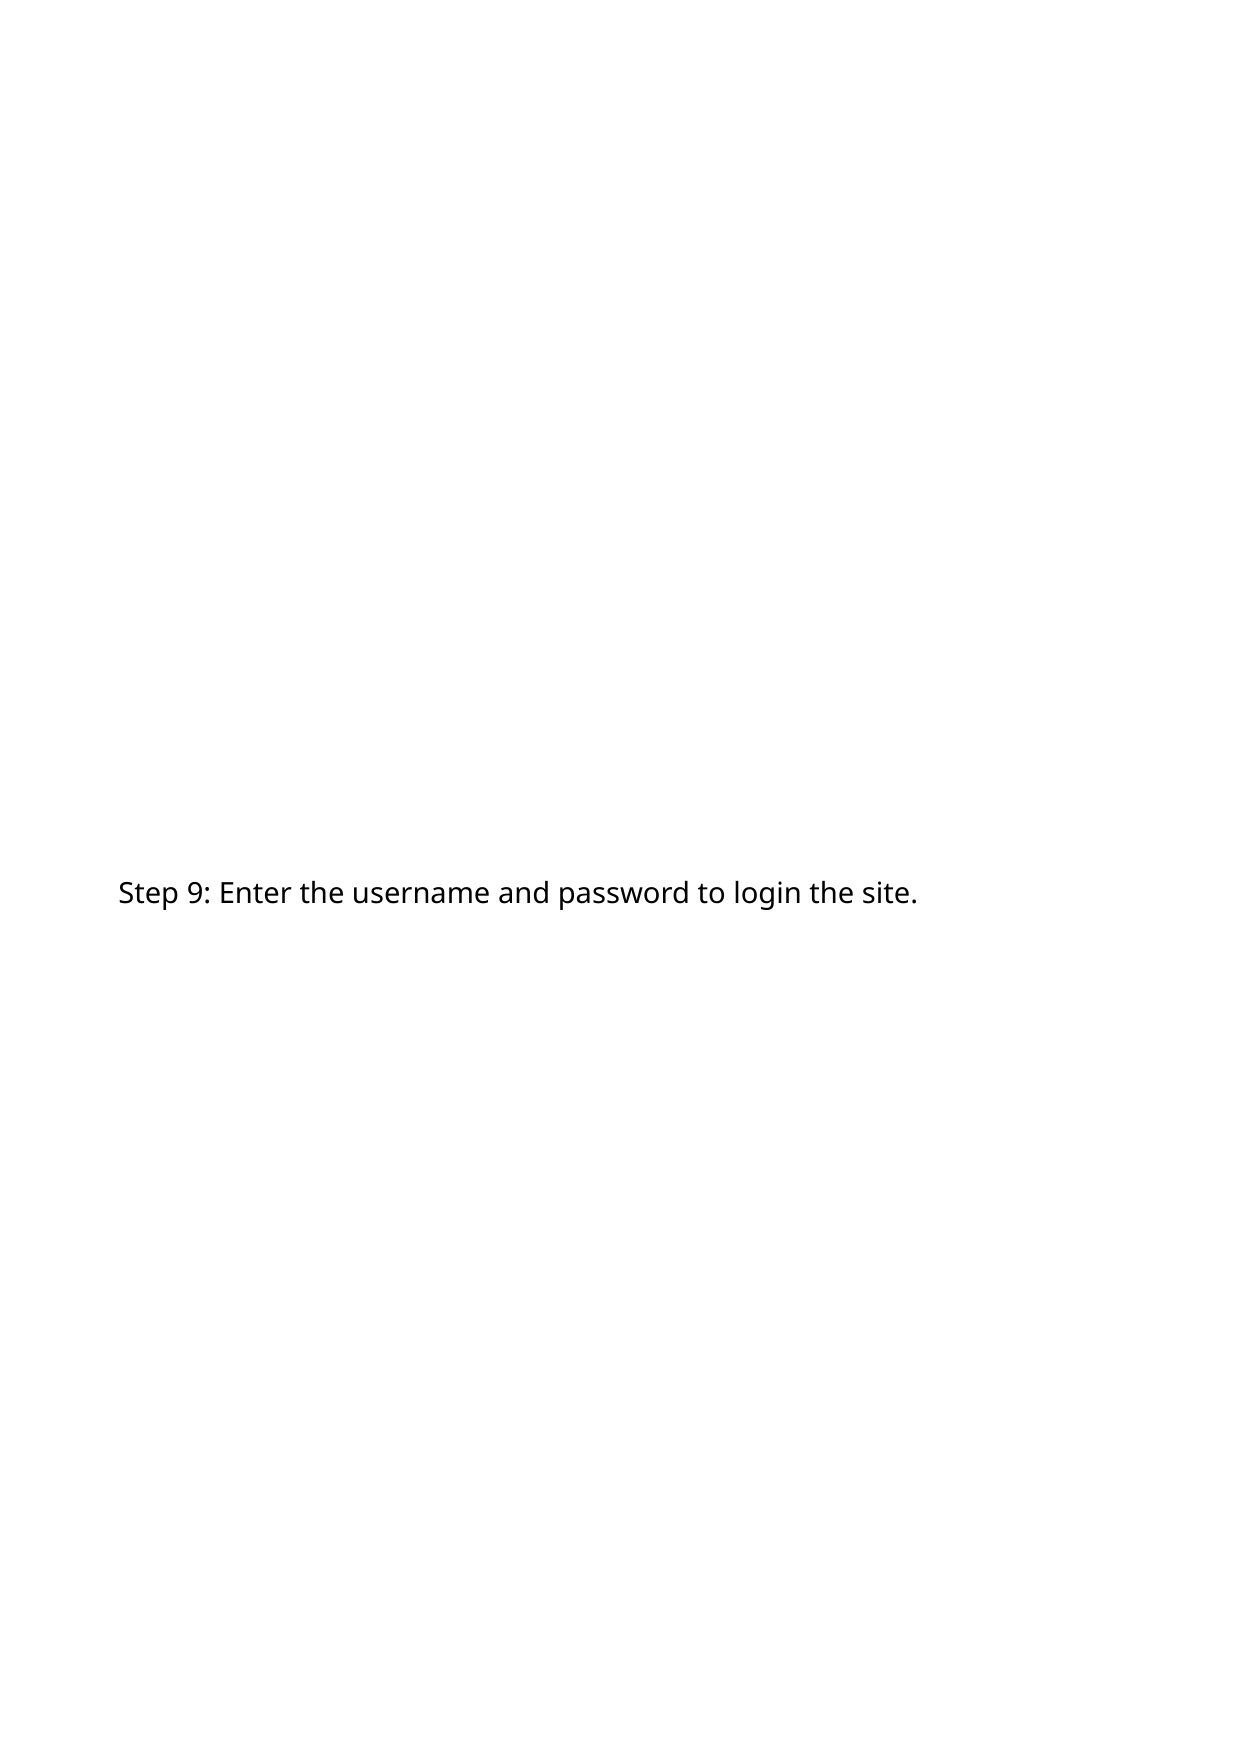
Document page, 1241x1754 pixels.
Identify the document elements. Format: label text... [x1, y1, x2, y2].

text Step 9: Enter the username and password to login the site. [118, 872, 1122, 912]
